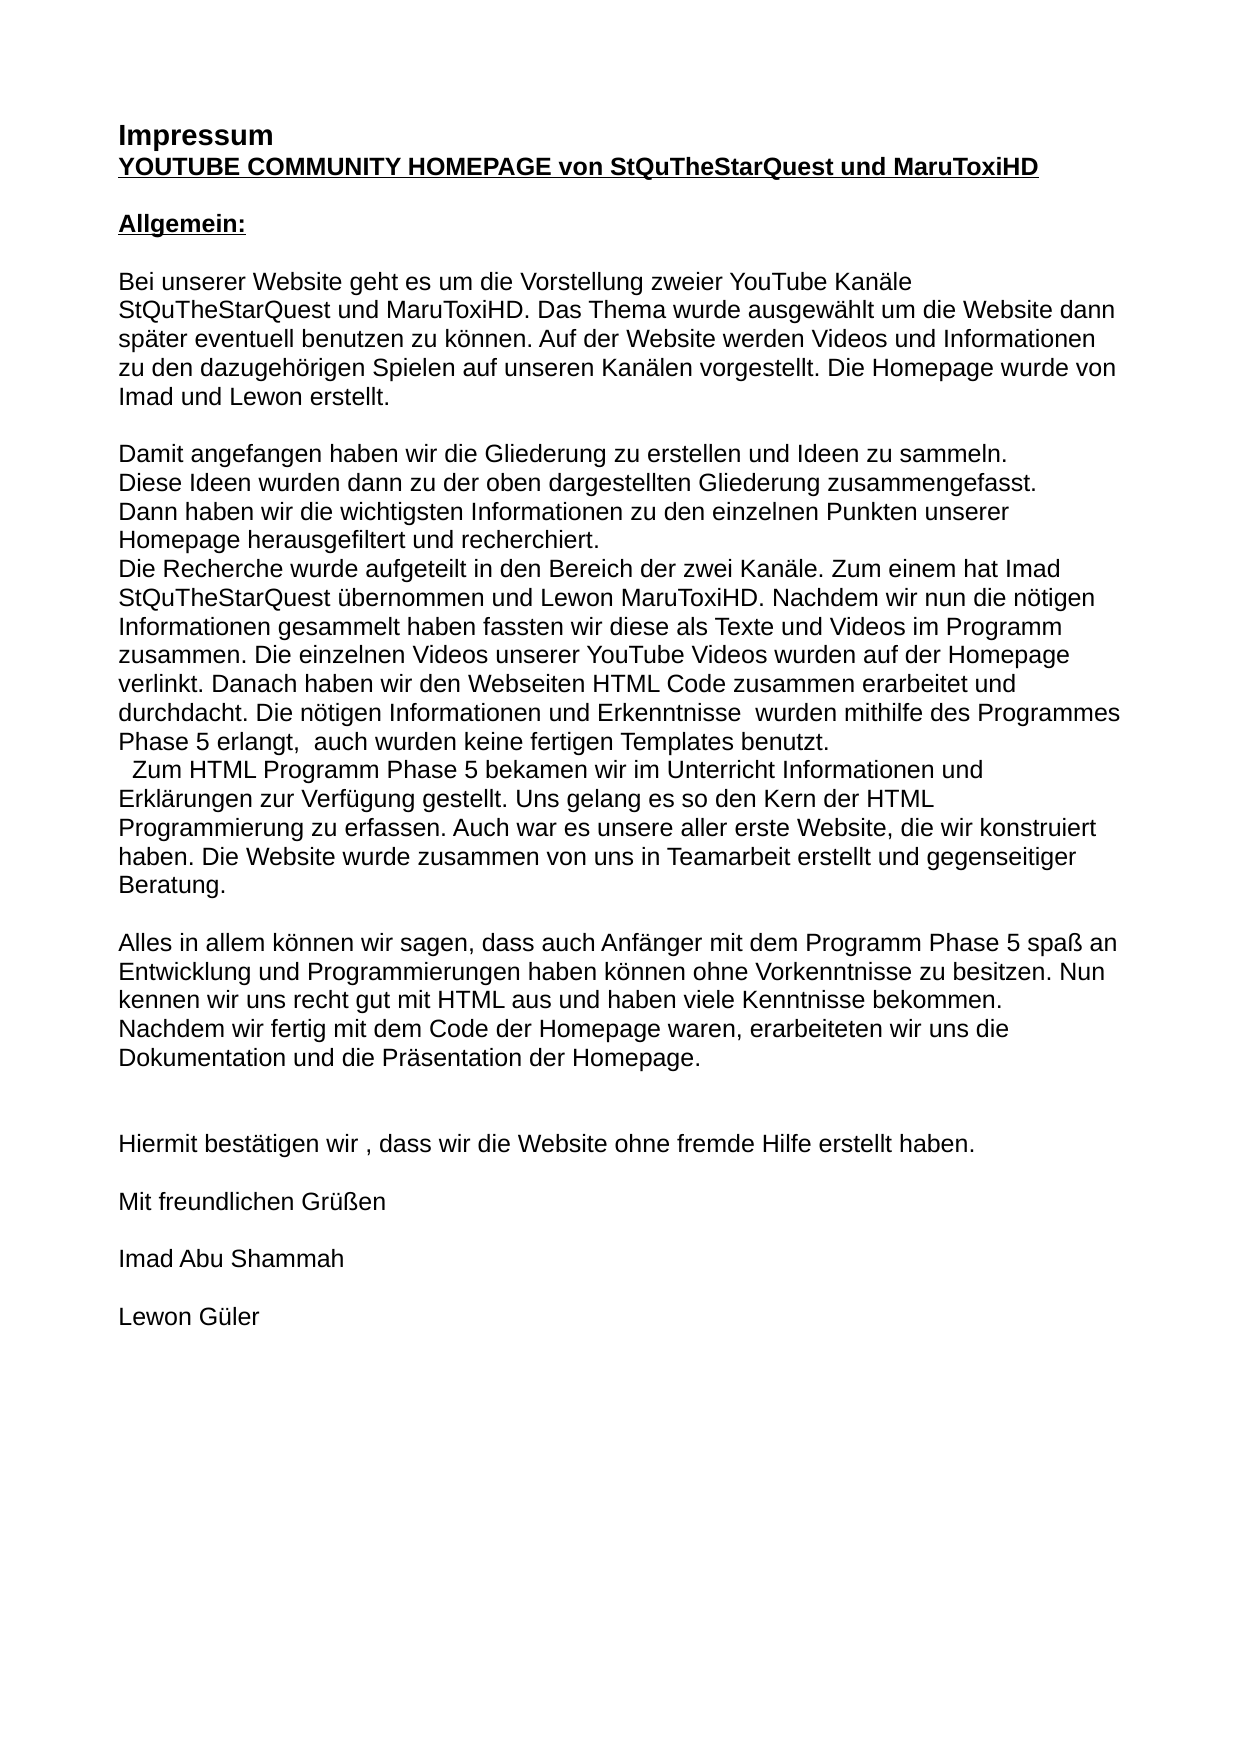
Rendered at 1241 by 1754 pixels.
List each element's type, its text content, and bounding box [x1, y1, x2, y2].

text Hiermit bestätigen wir , dass wir die Website ohne fremde Hilfe erstellt haben. [118, 1129, 1122, 1158]
text Impressum [118, 118, 1122, 152]
text Alles in allem können wir sagen, dass auch Anfänger mit dem Programm Phase 5 spaß an Entwicklung und Programmierungen haben können ohne Vorkenntnisse zu besitzen. Nun kennen wir uns recht gut mit HTML aus und haben viele Kenntnisse bekommen. [118, 928, 1122, 1014]
text Dann haben wir die wichtigsten Informationen zu den einzelnen Punkten unserer Homepage herausgefiltert und recherchiert. [118, 497, 1122, 554]
text Lewon Güler [118, 1273, 1122, 1330]
text Allgemein: [118, 209, 1122, 238]
text YOUTUBE COMMUNITY HOMEPAGE von StQuTheStarQuest und MaruToxiHD [118, 152, 1122, 180]
text Damit angefangen haben wir die Gliederung zu erstellen und Ideen zu sammeln. [118, 439, 1122, 468]
text Bei unserer Website geht es um die Vorstellung zweier YouTube Kanäle StQuTheStarQuest und MaruToxiHD. Das Thema wurde ausgewählt um die Website dann später eventuell benutzen zu können. Auf der Website werden Videos und Informationen zu den dazugehörigen Spielen auf unseren Kanälen vorgestellt. Die Homepage wurde von Imad und Lewon erstellt. [118, 267, 1122, 410]
text Imad Abu Shammah [118, 1244, 1122, 1273]
text Zum HTML Programm Phase 5 bekamen wir im Unterricht Informationen und Erklärungen zur Verfügung gestellt. Uns gelang es so den Kern der HTML Programmierung zu erfassen. Auch war es unsere aller erste Website, die wir konstruiert haben. Die Website wurde zusammen von uns in Teamarbeit erstellt und gegenseitiger Beratung. [118, 755, 1122, 899]
text Mit freundlichen Grüßen [118, 1187, 1122, 1215]
text Nachdem wir fertig mit dem Code der Homepage waren, erarbeiteten wir uns die Dokumentation und die Präsentation der Homepage. [118, 1014, 1122, 1072]
text Die Recherche wurde aufgeteilt in den Bereich der zwei Kanäle. Zum einem hat Imad StQuTheStarQuest übernommen und Lewon MaruToxiHD. Nachdem wir nun die nötigen Informationen gesammelt haben fassten wir diese als Texte und Videos im Programm zusammen. Die einzelnen Videos unserer YouTube Videos wurden auf der Homepage verlinkt. Danach haben wir den Webseiten HTML Code zusammen erarbeitet und durchdacht. Die nötigen Informationen und Erkenntnisse wurden mithilfe des Programmes Phase 5 erlangt, auch wurden keine fertigen Templates benutzt. [118, 554, 1122, 755]
text Diese Ideen wurden dann zu der oben dargestellten Gliederung zusammengefasst. [118, 468, 1122, 497]
